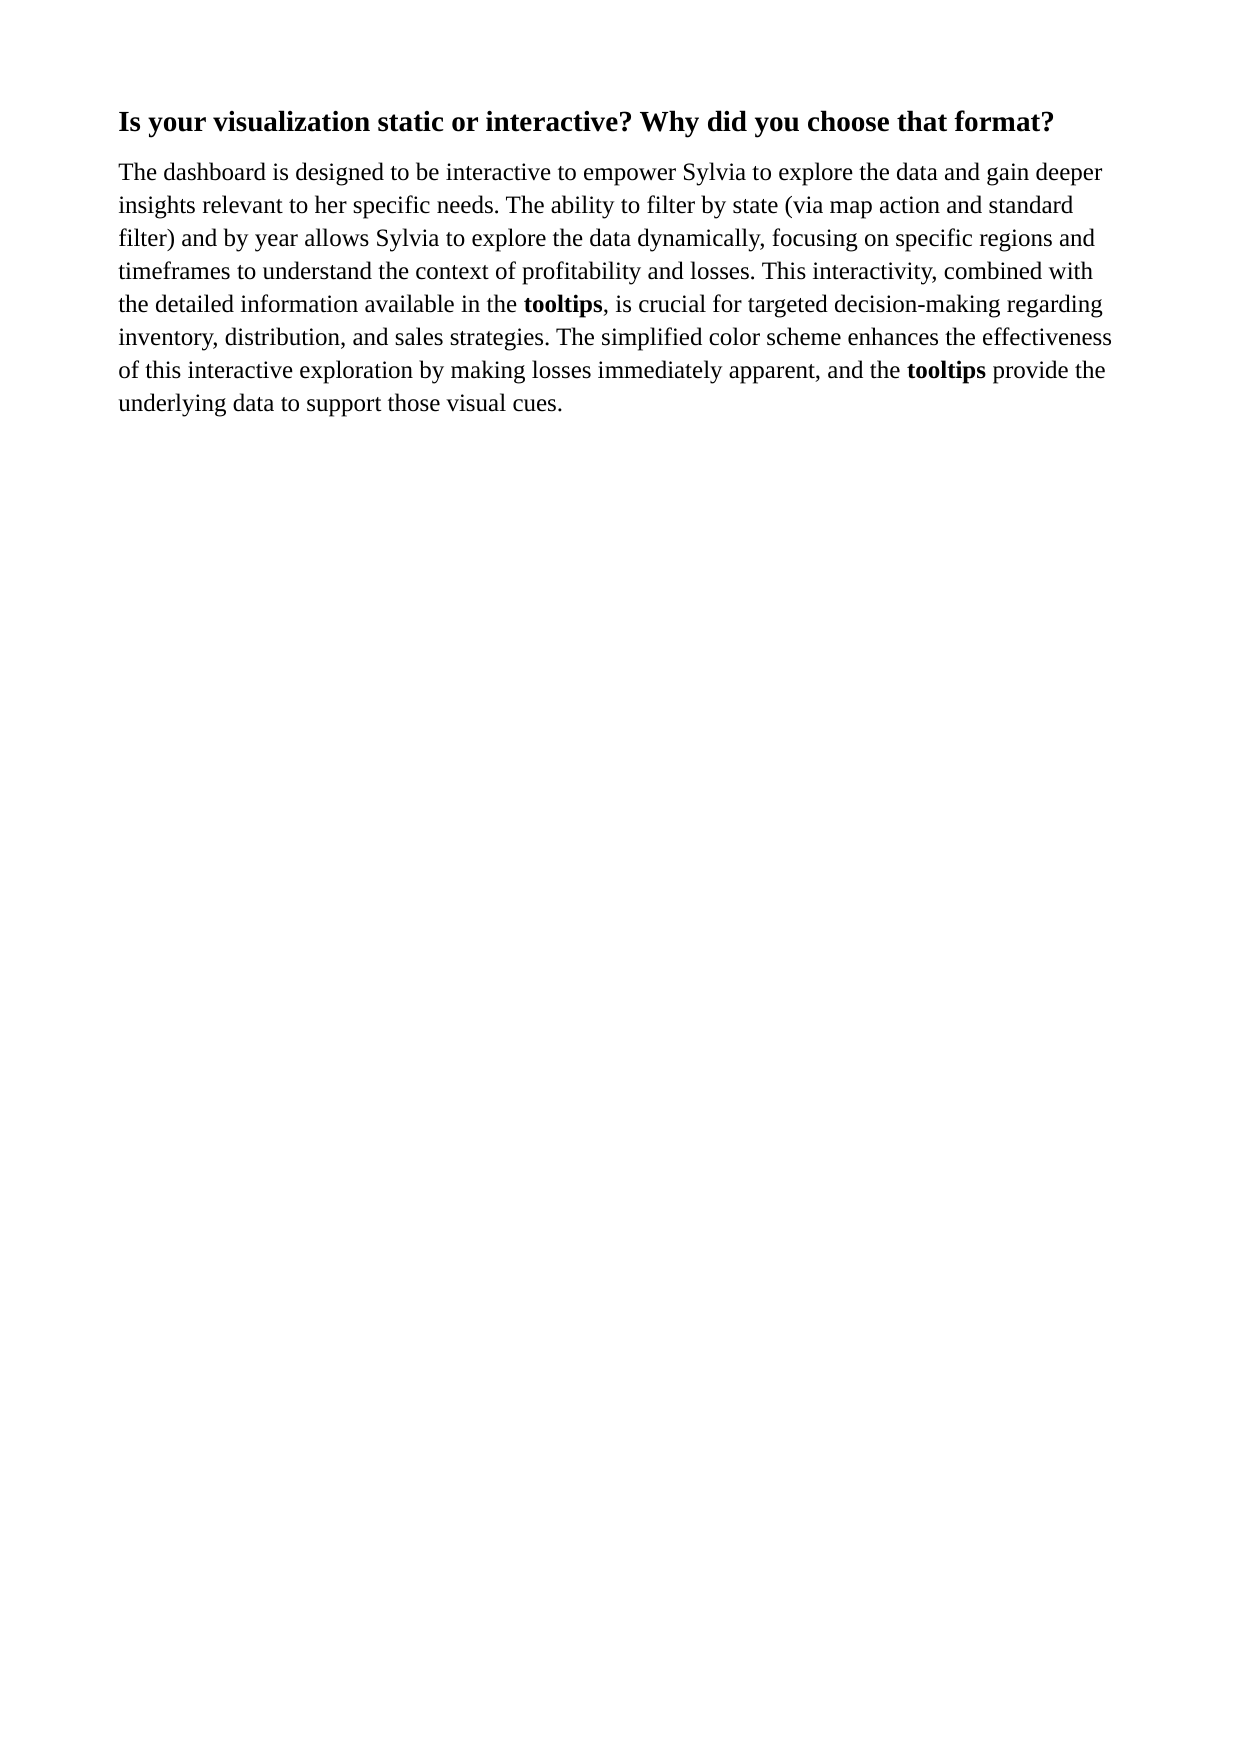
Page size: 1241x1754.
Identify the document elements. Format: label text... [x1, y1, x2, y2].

text The dashboard is designed to be interactive to empower Sylvia to explore the data and gain deeper insights relevant to her specific needs. The ability to filter by state (via map action and standard filter) and by year allows Sylvia to explore the data dynamically, focusing on specific regions and timeframes to understand the context of profitability and losses. This interactivity, combined with the detailed information available in the tooltips, is crucial for targeted decision-making regarding inventory, distribution, and sales strategies. The simplified color scheme enhances the effectiveness of this interactive exploration by making losses immediately apparent, and the tooltips provide the underlying data to support those visual cues. [118, 157, 1122, 417]
text Is your visualization static or interactive? Why did you choose that format? [118, 104, 1122, 137]
